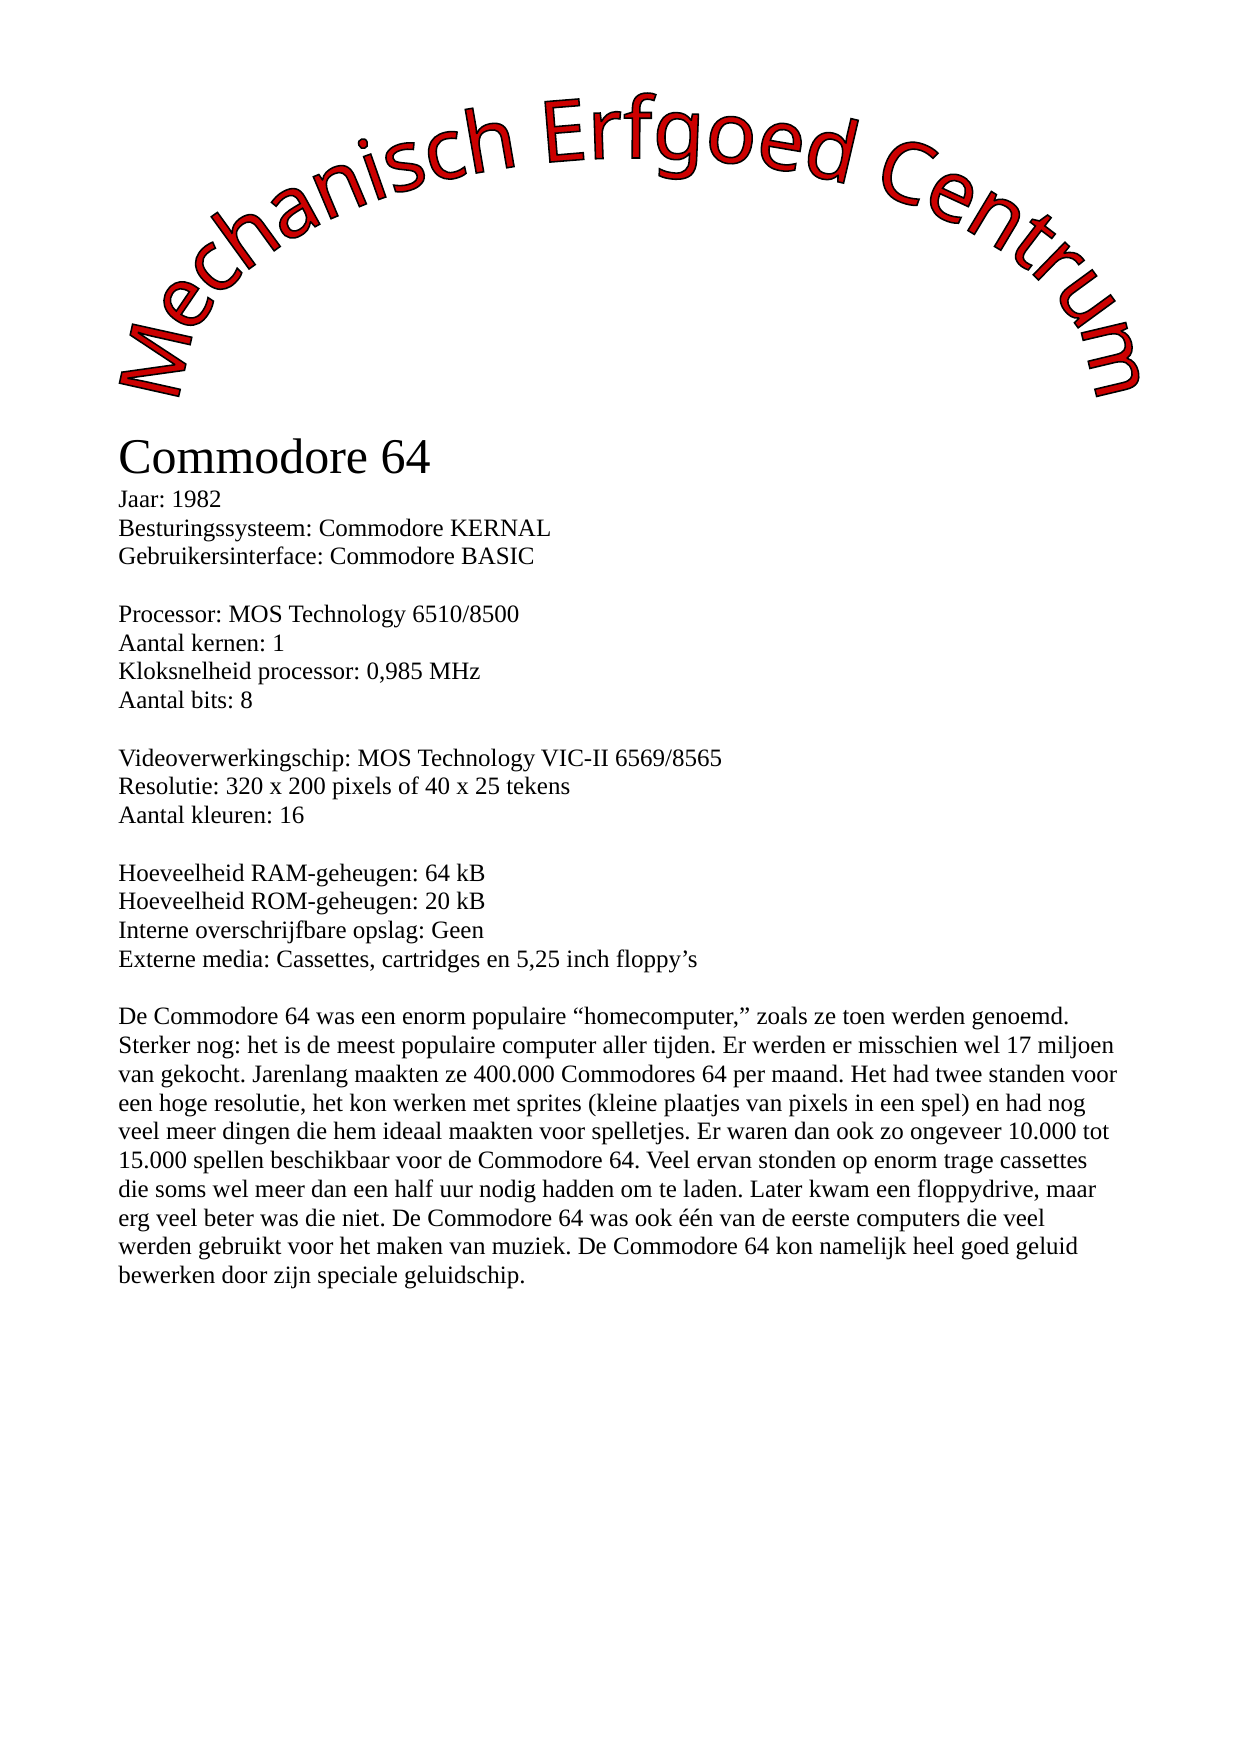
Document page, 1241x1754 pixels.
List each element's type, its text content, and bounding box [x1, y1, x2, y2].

text Aantal kleuren: 16 [118, 800, 1122, 829]
text Videoverwerkingschip: MOS Technology VIC-II 6569/8565 [118, 743, 1122, 771]
text Jaar: 1982 [118, 484, 1122, 513]
text Processor: MOS Technology 6510/8500 [118, 599, 1122, 628]
text Resolutie: 320 x 200 pixels of 40 x 25 tekens [118, 771, 1122, 800]
text Externe media: Cassettes, cartridges en 5,25 inch floppy’s [118, 944, 1122, 973]
text Hoeveelheid ROM-geheugen: 20 kB [118, 886, 1122, 915]
text Besturingssysteem: Commodore KERNAL [118, 513, 1122, 541]
text De Commodore 64 was een enorm populaire “homecomputer,” zoals ze toen werden genoemd. Sterker nog: het is de meest populaire computer aller tijden. Er werden er misschien wel 17 miljoen van gekocht. Jarenlang maakten ze 400.000 Commodores 64 per maand. Het had twee standen voor een hoge resolutie, het kon werken met sprites (kleine plaatjes van pixels in een spel) en had nog veel meer dingen die hem ideaal maakten voor spelletjes. Er waren dan ook zo ongeveer 10.000 tot 15.000 spellen beschikbaar voor de Commodore 64. Veel ervan stonden op enorm trage cassettes die soms wel meer dan een half uur nodig hadden om te laden. Later kwam een floppydrive, maar erg veel beter was die niet. De Commodore 64 was ook één van de eerste computers die veel werden gebruikt voor het maken van muziek. De Commodore 64 kon namelijk heel goed geluid bewerken door zijn speciale geluidschip. [118, 1001, 1122, 1289]
text Gebruikersinterface: Commodore BASIC [118, 541, 1122, 570]
text Aantal kernen: 1 [118, 628, 1122, 656]
text Interne overschrijfbare opslag: Geen [118, 915, 1122, 944]
text Hoeveelheid RAM-geheugen: 64 kB [118, 858, 1122, 886]
text Aantal bits: 8 [118, 685, 1122, 714]
text Kloksnelheid processor: 0,985 MHz [118, 656, 1122, 685]
text Commodore 64 [118, 426, 1122, 484]
